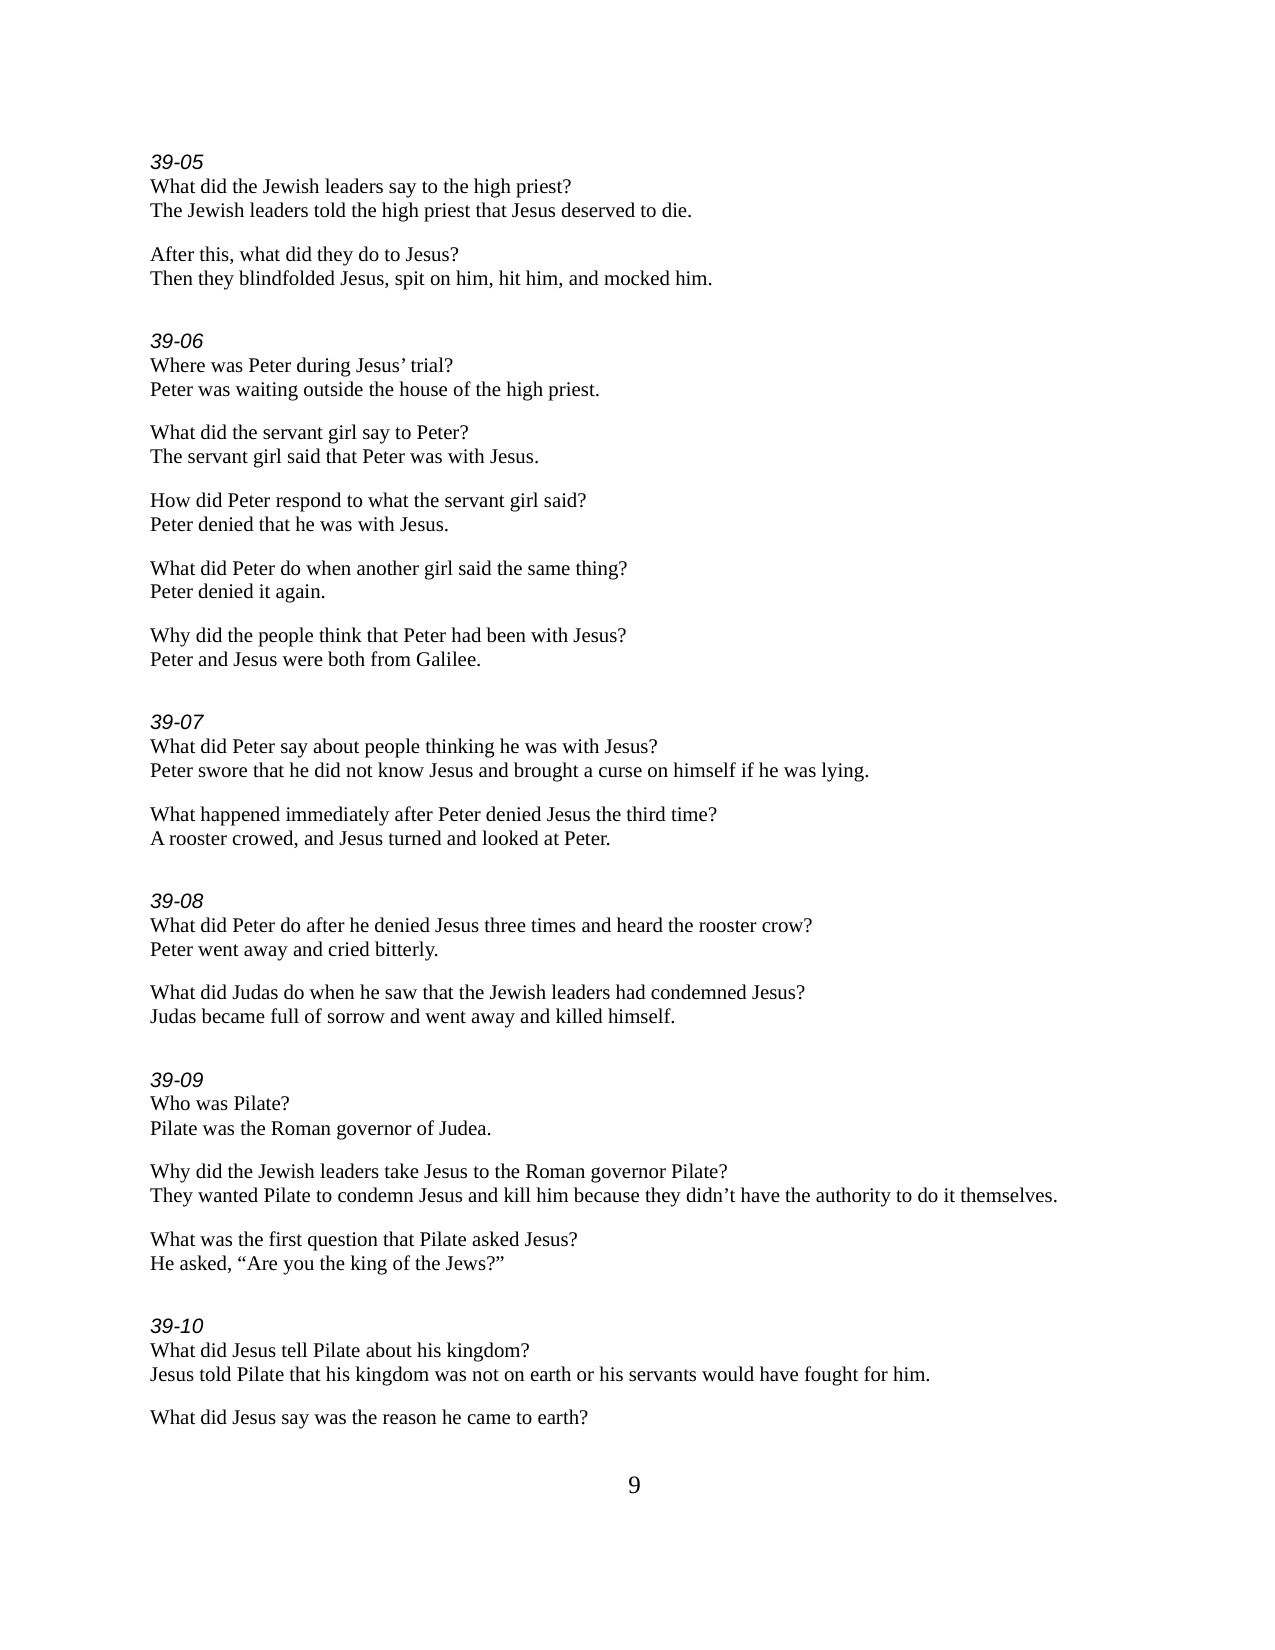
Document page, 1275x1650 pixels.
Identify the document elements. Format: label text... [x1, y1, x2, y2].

text How did Peter respond to what the servant girl said? Peter denied that he was with Jesus. [150, 488, 1125, 536]
text What happened immediately after Peter denied Jesus the third time? A rooster crowed, and Jesus turned and looked at Peter. [150, 802, 1125, 850]
text Why did the people think that Peter had been with Jesus? Peter and Jesus were both from Galilee. [150, 623, 1125, 671]
text Where was Peter during Jesus’ trial? Peter was waiting outside the house of the high priest. [150, 353, 1125, 401]
text What did Peter say about people thinking he was with Jesus? Peter swore that he did not know Jesus and brought a curse on himself if he was lying. [150, 734, 1125, 782]
subtitle 39-06 [150, 329, 1125, 353]
subtitle 39-10 [150, 1314, 1125, 1338]
text Who was Pilate? Pilate was the Roman governor of Judea. [150, 1091, 1125, 1139]
text What did Jesus tell Pilate about his kingdom? Jesus told Pilate that his kingdom was not on earth or his servants would have fought for him. [150, 1338, 1125, 1386]
text What did the Jewish leaders say to the high priest? The Jewish leaders told the high priest that Jesus deserved to die. [150, 174, 1125, 222]
text What did Peter do after he denied Jesus three times and heard the rooster crow? Peter went away and cried bitterly. [150, 913, 1125, 961]
text What did Jesus say was the reason he came to earth? [150, 1405, 1125, 1429]
text After this, what did they do to Jesus? Then they blindfolded Jesus, spit on him, hit him, and mocked him. [150, 242, 1125, 290]
subtitle 39-05 [150, 150, 1125, 174]
subtitle 39-08 [150, 889, 1125, 913]
subtitle 39-09 [150, 1067, 1125, 1091]
text What did the servant girl say to Peter? The servant girl said that Peter was with Jesus. [150, 420, 1125, 468]
subtitle 39-07 [150, 710, 1125, 734]
text What did Peter do when another girl said the same thing? Peter denied it again. [150, 555, 1125, 603]
text What was the first question that Pilate asked Jesus? He asked, “Are you the king of the Jews?” [150, 1227, 1125, 1275]
text Why did the Jewish leaders take Jesus to the Roman governor Pilate? They wanted Pilate to condemn Jesus and kill him because they didn’t have the authority to do it themselves. [150, 1159, 1125, 1207]
text What did Judas do when he saw that the Jewish leaders had condemned Jesus? Judas became full of sorrow and went away and killed himself. [150, 980, 1125, 1028]
